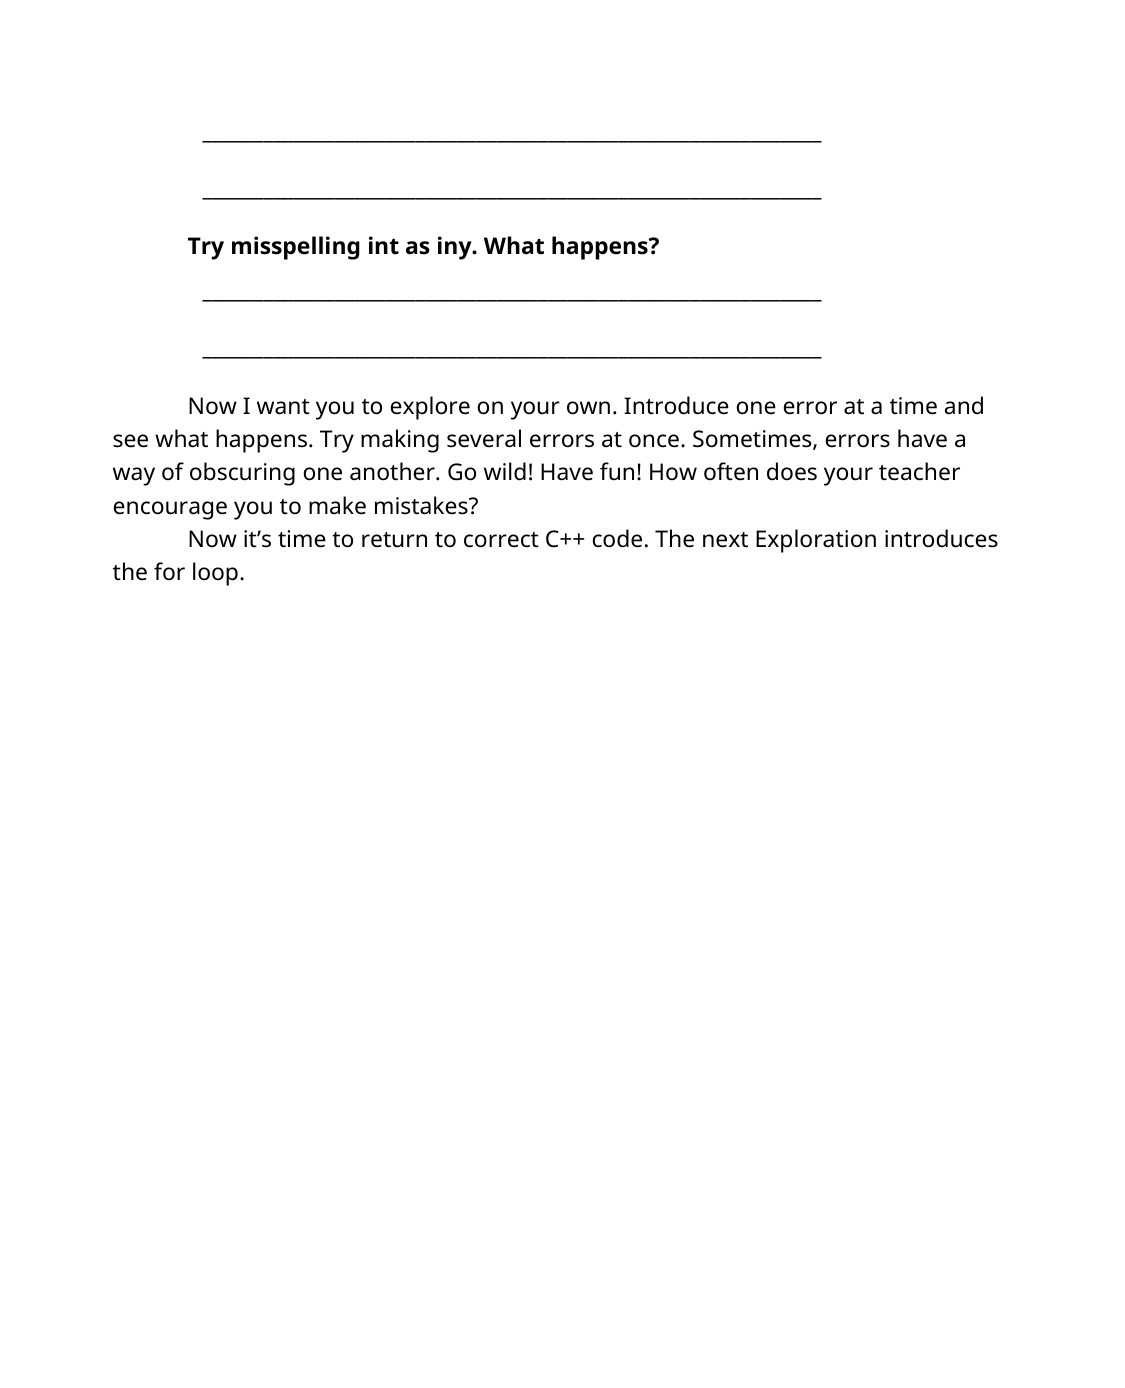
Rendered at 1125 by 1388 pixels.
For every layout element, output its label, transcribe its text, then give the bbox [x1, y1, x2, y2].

list _____________________________________________________________ [202, 115, 1012, 146]
list _____________________________________________________________ [202, 171, 1012, 203]
list _____________________________________________________________ [202, 331, 1012, 362]
list _____________________________________________________________ [202, 274, 1012, 305]
text Now it’s time to return to correct C++ code. The next Exploration introduces the for loop. [112, 521, 1012, 588]
text Try misspelling int as iny. What happens? [112, 228, 1012, 262]
text Now I want you to explore on your own. Introduce one error at a time and see what happens. Try making several errors at once. Sometimes, errors have a way of obscuring one another. Go wild! Have fun! How often does your teacher encourage you to make mistakes? [112, 388, 1012, 521]
